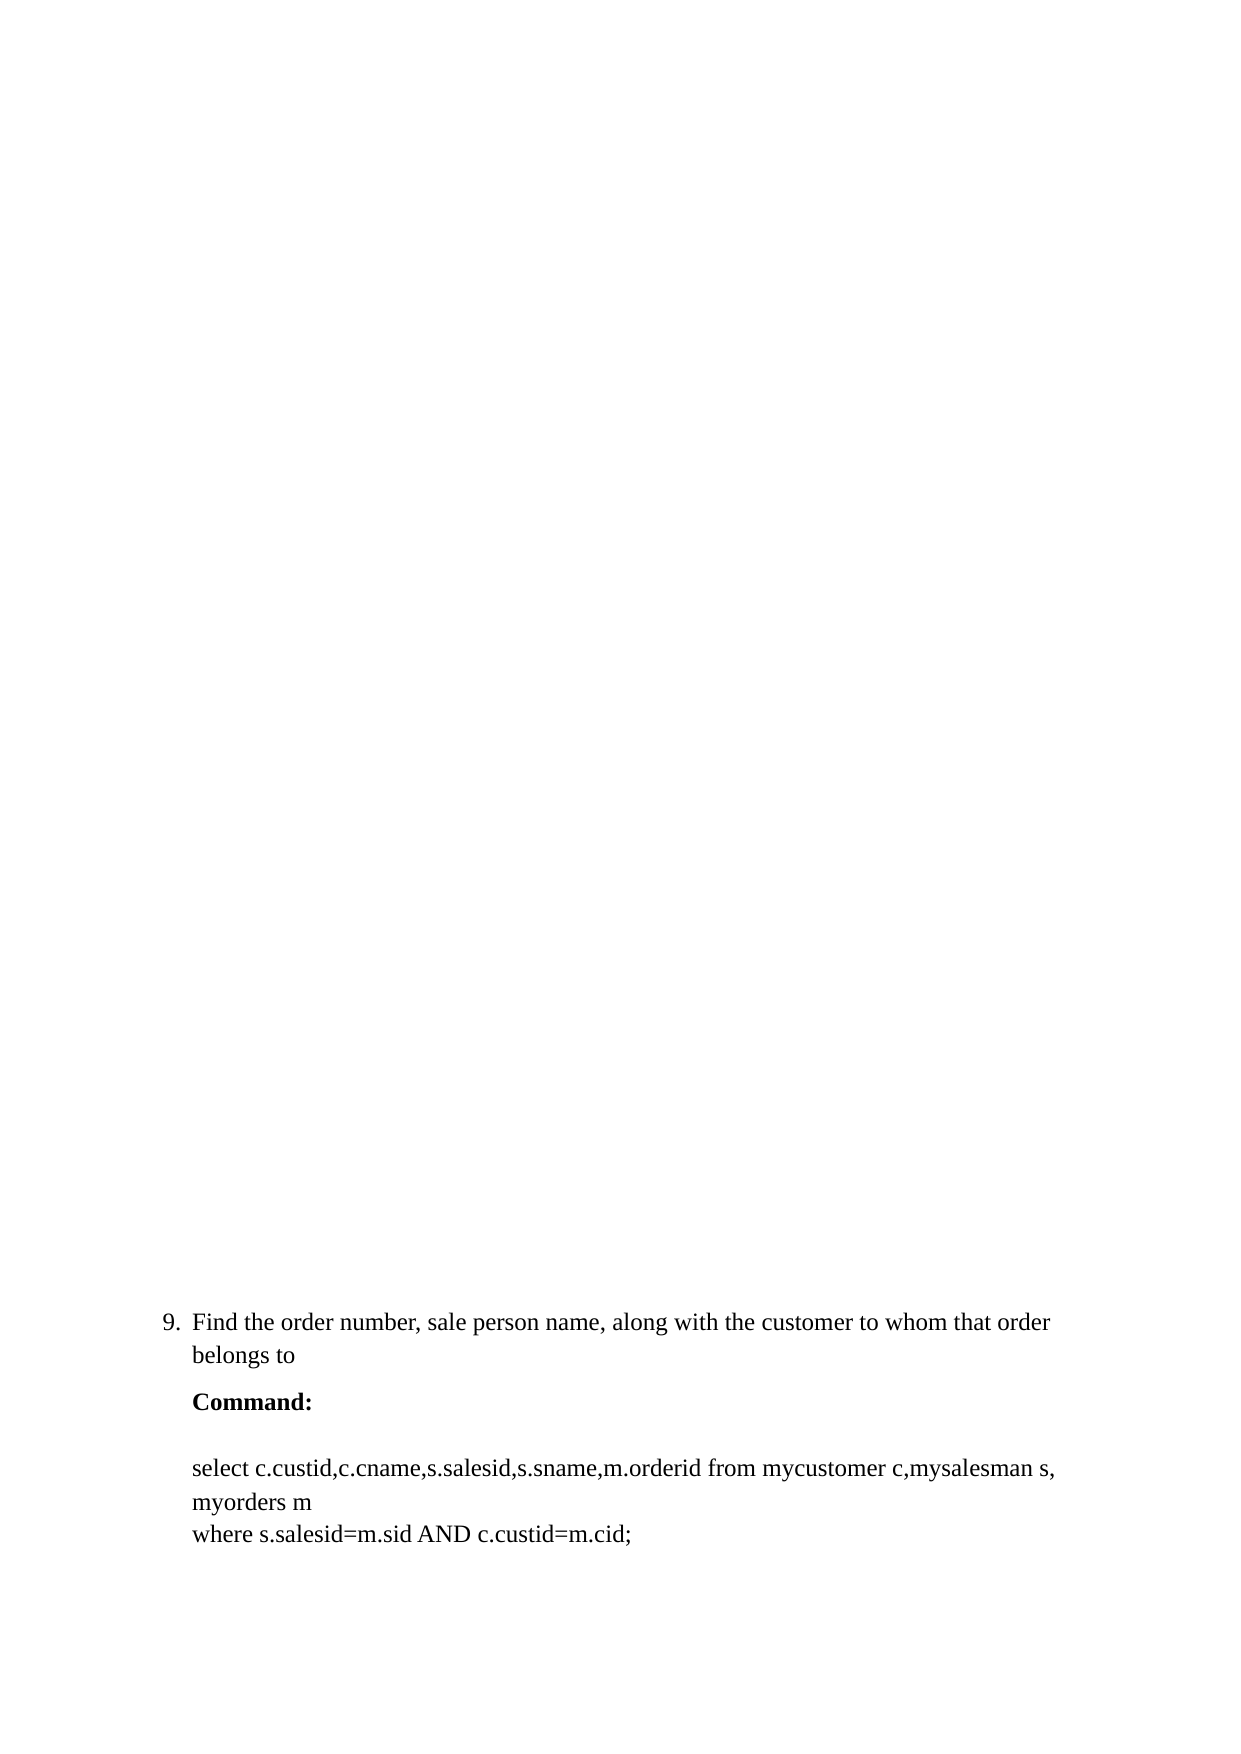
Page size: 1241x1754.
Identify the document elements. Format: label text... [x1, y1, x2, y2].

list where s.salesid=m.sid AND c.custid=m.cid; [162, 1519, 1122, 1548]
list Command: [162, 1387, 1122, 1416]
list select c.custid,c.cname,s.salesid,s.sname,m.orderid from mycustomer c,mysalesman s, myorders m [162, 1453, 1122, 1515]
list Find the order number, sale person name, along with the customer to whom that order belongs to [162, 1307, 1122, 1369]
